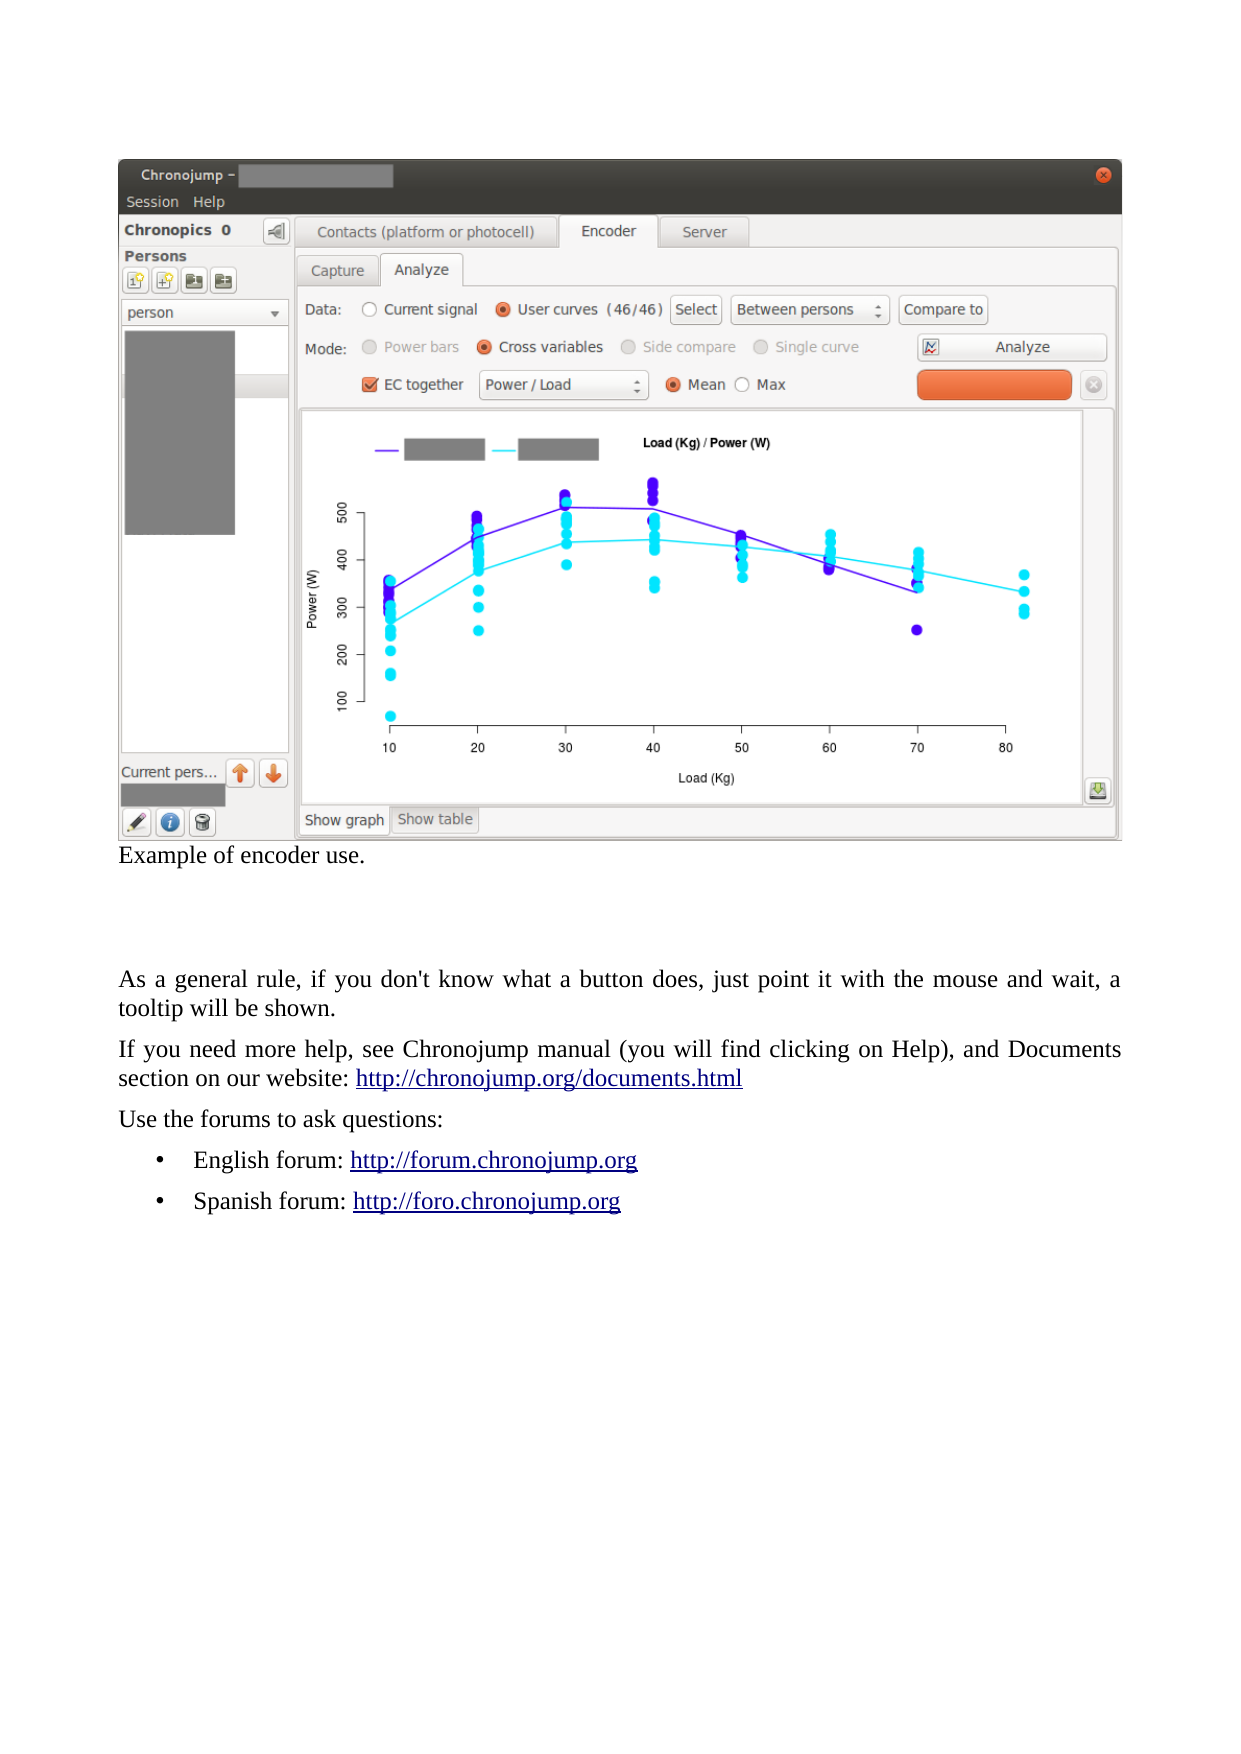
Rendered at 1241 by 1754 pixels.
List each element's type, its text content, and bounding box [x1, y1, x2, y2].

list Spanish forum: http://foro.chronojump.org [156, 1186, 1122, 1215]
text As a general rule, if you don't know what a button does, just point it with the mouse and wait, a tooltip will be shown. [118, 964, 1122, 1021]
picture [118, 159, 1123, 841]
text Example of encoder use. [118, 841, 1122, 869]
text Use the forums to ask questions: [118, 1104, 1122, 1133]
list English forum: http://forum.chronojump.org [156, 1145, 1122, 1174]
text If you need more help, see Chronojump manual (you will find clicking on Help), and Documents section on our website: http://chronojump.org/documents.html [118, 1034, 1122, 1091]
